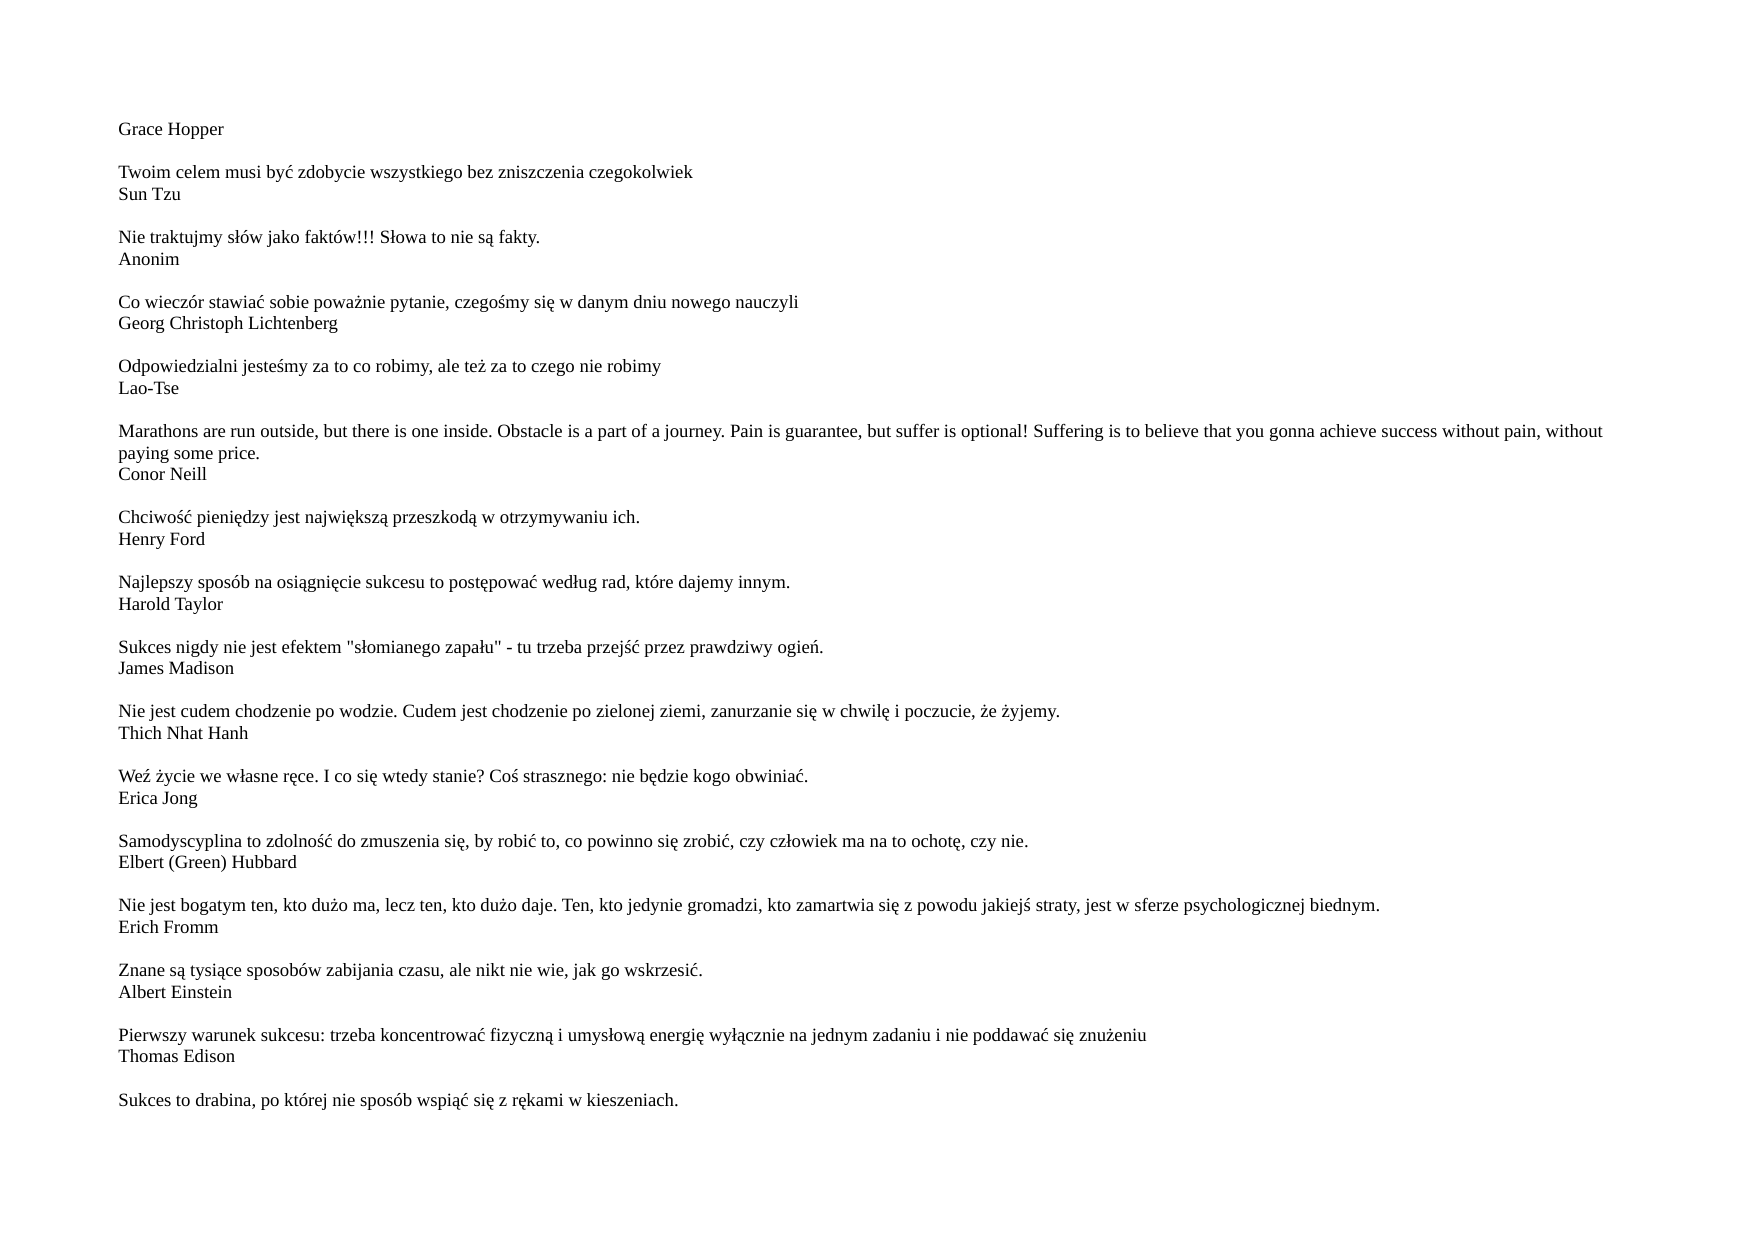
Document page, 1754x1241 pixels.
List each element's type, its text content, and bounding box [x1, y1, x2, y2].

text Harold Taylor [118, 592, 1636, 614]
text Twoim celem musi być zdobycie wszystkiego bez zniszczenia czegokolwiek [118, 161, 1636, 183]
text Thomas Edison [118, 1045, 1636, 1067]
text Sukces nigdy nie jest efektem "słomianego zapału" - tu trzeba przejść przez prawdziwy ogień. [118, 636, 1636, 657]
text Grace Hopper [118, 118, 1636, 140]
text Nie jest bogatym ten, kto dużo ma, lecz ten, kto dużo daje. Ten, kto jedynie gromadzi, kto zamartwia się z powodu jakiejś straty, jest w sferze psychologicznej biednym. [118, 894, 1636, 916]
text Albert Einstein [118, 981, 1636, 1002]
text Lao-Tse [118, 377, 1636, 398]
text Chciwość pieniędzy jest największą przeszkodą w otrzymywaniu ich. [118, 506, 1636, 528]
text Marathons are run outside, but there is one inside. Obstacle is a part of a journey. Pain is guarantee, but suffer is optional! Suffering is to believe that you gonna achieve success without pain, without paying some price. [118, 420, 1636, 463]
text Anonim [118, 247, 1636, 269]
text Sukces to drabina, po której nie sposób wspiąć się z rękami w kieszeniach. [118, 1088, 1636, 1110]
text Georg Christoph Lichtenberg [118, 312, 1636, 334]
text Elbert (Green) Hubbard [118, 851, 1636, 873]
text Samodyscyplina to zdolność do zmuszenia się, by robić to, co powinno się zrobić, czy człowiek ma na to ochotę, czy nie. [118, 830, 1636, 851]
text Erica Jong [118, 787, 1636, 808]
text Nie jest cudem chodzenie po wodzie. Cudem jest chodzenie po zielonej ziemi, zanurzanie się w chwilę i poczucie, że żyjemy. [118, 700, 1636, 722]
text James Madison [118, 657, 1636, 679]
text Henry Ford [118, 528, 1636, 549]
text Odpowiedzialni jesteśmy za to co robimy, ale też za to czego nie robimy [118, 355, 1636, 377]
text Erich Fromm [118, 916, 1636, 937]
text Co wieczór stawiać sobie poważnie pytanie, czegośmy się w danym dniu nowego nauczyli [118, 291, 1636, 312]
text Znane są tysiące sposobów zabijania czasu, ale nikt nie wie, jak go wskrzesić. [118, 959, 1636, 981]
text Pierwszy warunek sukcesu: trzeba koncentrować fizyczną i umysłową energię wyłącznie na jednym zadaniu i nie poddawać się znużeniu [118, 1024, 1636, 1045]
text Nie traktujmy słów jako faktów!!! Słowa to nie są fakty. [118, 226, 1636, 247]
text Weź życie we własne ręce. I co się wtedy stanie? Coś strasznego: nie będzie kogo obwiniać. [118, 765, 1636, 787]
text Sun Tzu [118, 183, 1636, 204]
text Thich Nhat Hanh [118, 722, 1636, 743]
text Najlepszy sposób na osiągnięcie sukcesu to postępować według rad, które dajemy innym. [118, 571, 1636, 592]
text Conor Neill [118, 463, 1636, 485]
